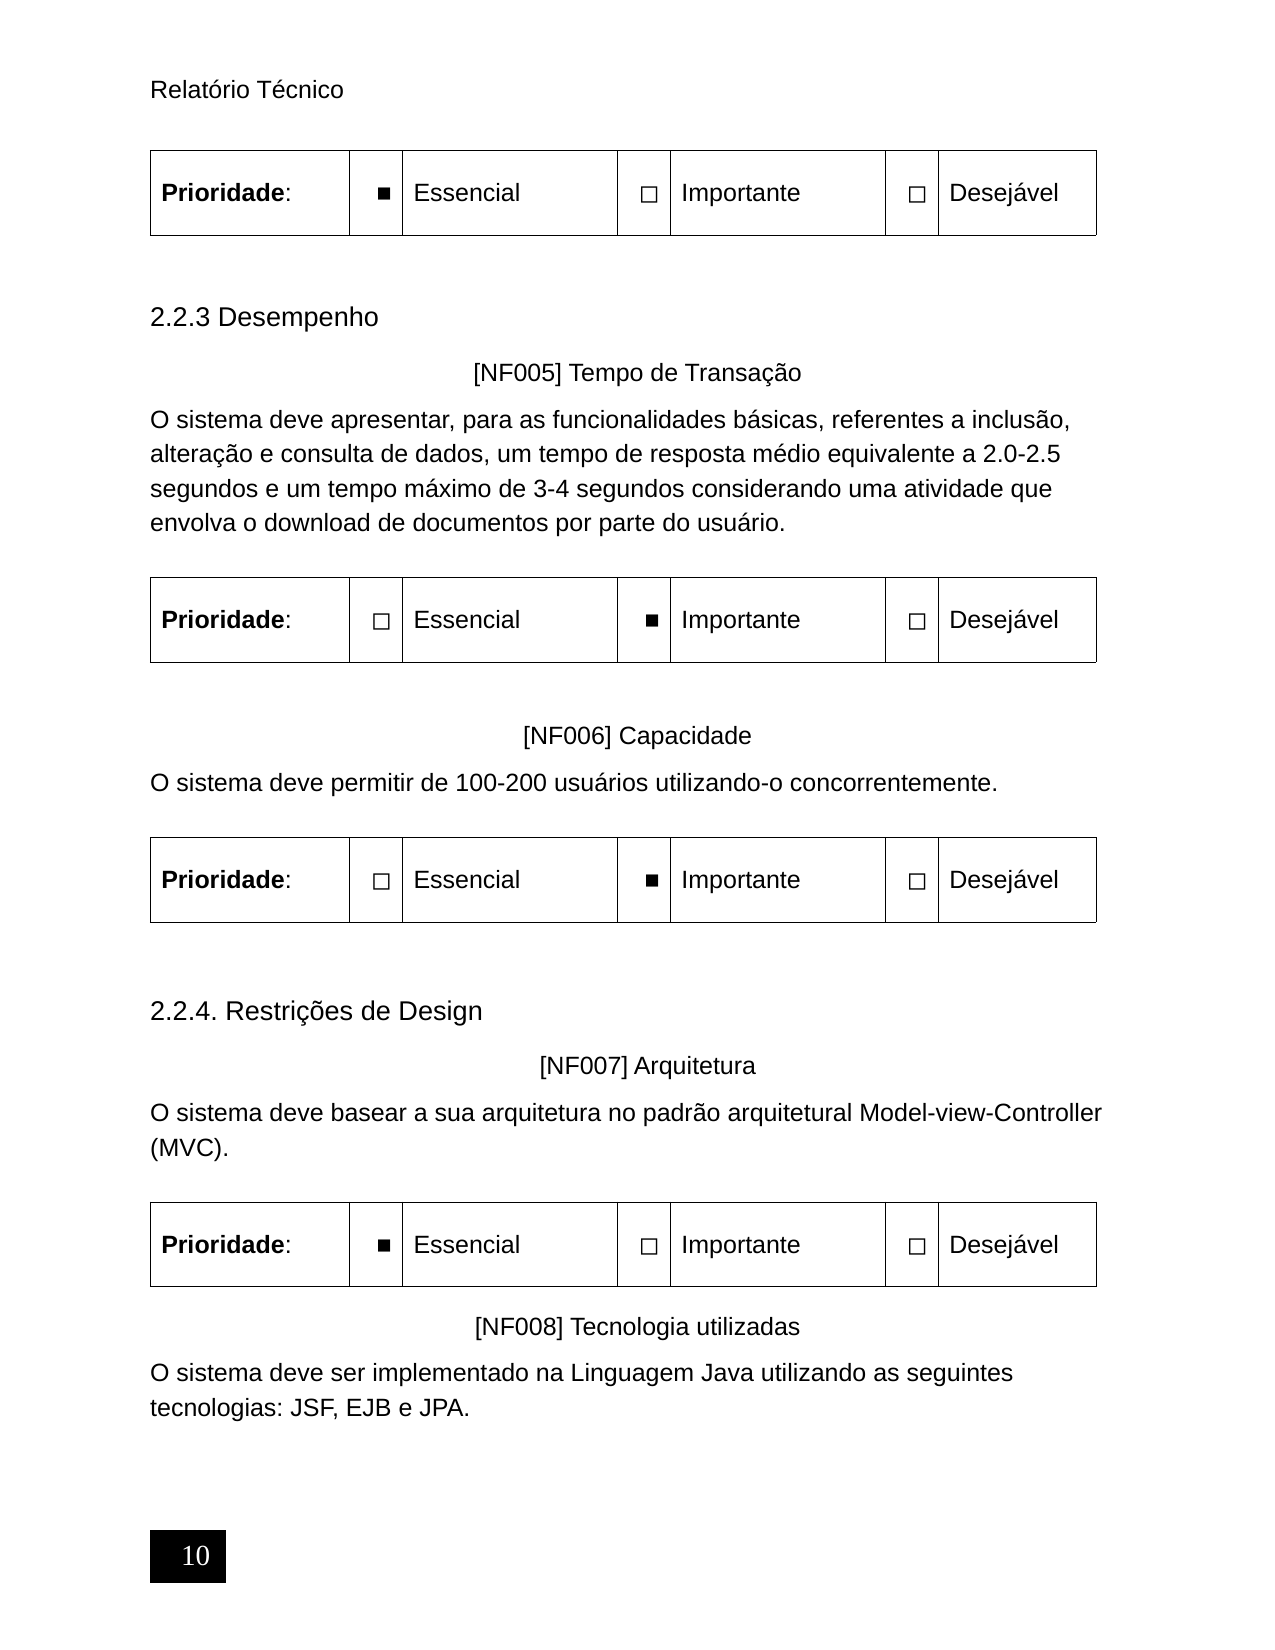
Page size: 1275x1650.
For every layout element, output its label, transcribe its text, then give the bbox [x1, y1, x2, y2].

subtitle 2.2.4. Restrições de Design [150, 995, 1125, 1026]
table_header ◻ [886, 1203, 938, 1286]
table_header Essencial [403, 578, 617, 662]
table_header Essencial [403, 151, 617, 235]
table_header Prioridade: [151, 151, 349, 235]
table_header Importante [671, 1203, 885, 1286]
text [NF007] Arquitetura [170, 1051, 1125, 1080]
table_header ■ [618, 578, 670, 662]
table_header Importante [671, 151, 885, 235]
table_header Desejável [939, 1203, 1096, 1286]
table_header Prioridade: [151, 578, 349, 662]
table_header Desejável [939, 151, 1096, 235]
table_header ◻ [886, 578, 938, 662]
table_header Essencial [403, 838, 617, 922]
table_header Importante [671, 578, 885, 662]
table_header ◻ [618, 151, 670, 235]
table_header ◻ [886, 838, 938, 922]
text [NF006] Capacidade [150, 721, 1125, 750]
table_header Importante [671, 838, 885, 922]
table_header ◻ [350, 578, 402, 662]
table_header ■ [350, 1203, 402, 1286]
table_header ■ [350, 151, 402, 235]
table_header Desejável [939, 838, 1096, 922]
text [NF005] Tempo de Transação [150, 358, 1125, 386]
table_header ■ [618, 838, 670, 922]
text O sistema deve basear a sua arquitetura no padrão arquitetural Model-view-Controller (MVC). [150, 1098, 1125, 1161]
table_header Prioridade: [151, 838, 349, 922]
text [NF008] Tecnologia utilizadas [150, 1311, 1125, 1340]
subtitle 2.2.3 Desempenho [150, 301, 1125, 333]
table_header ◻ [350, 838, 402, 922]
text O sistema deve ser implementado na Linguagem Java utilizando as seguintes tecnologias: JSF, EJB e JPA. [150, 1358, 1125, 1422]
text O sistema deve permitir de 100-200 usuários utilizando-o concorrentemente. [150, 768, 1125, 797]
table_header ◻ [886, 151, 938, 235]
text O sistema deve apresentar, para as funcionalidades básicas, referentes a inclusão, alteração e consulta de dados, um tempo de resposta médio equivalente a 2.0-2.5 segundos e um tempo máximo de 3-4 segundos considerando uma atividade que envolva o download de documentos por parte do usuário. [150, 405, 1125, 537]
table_header Prioridade: [151, 1203, 349, 1286]
table_header Essencial [403, 1203, 617, 1286]
table_header ◻ [618, 1203, 670, 1286]
table_header Desejável [939, 578, 1096, 662]
